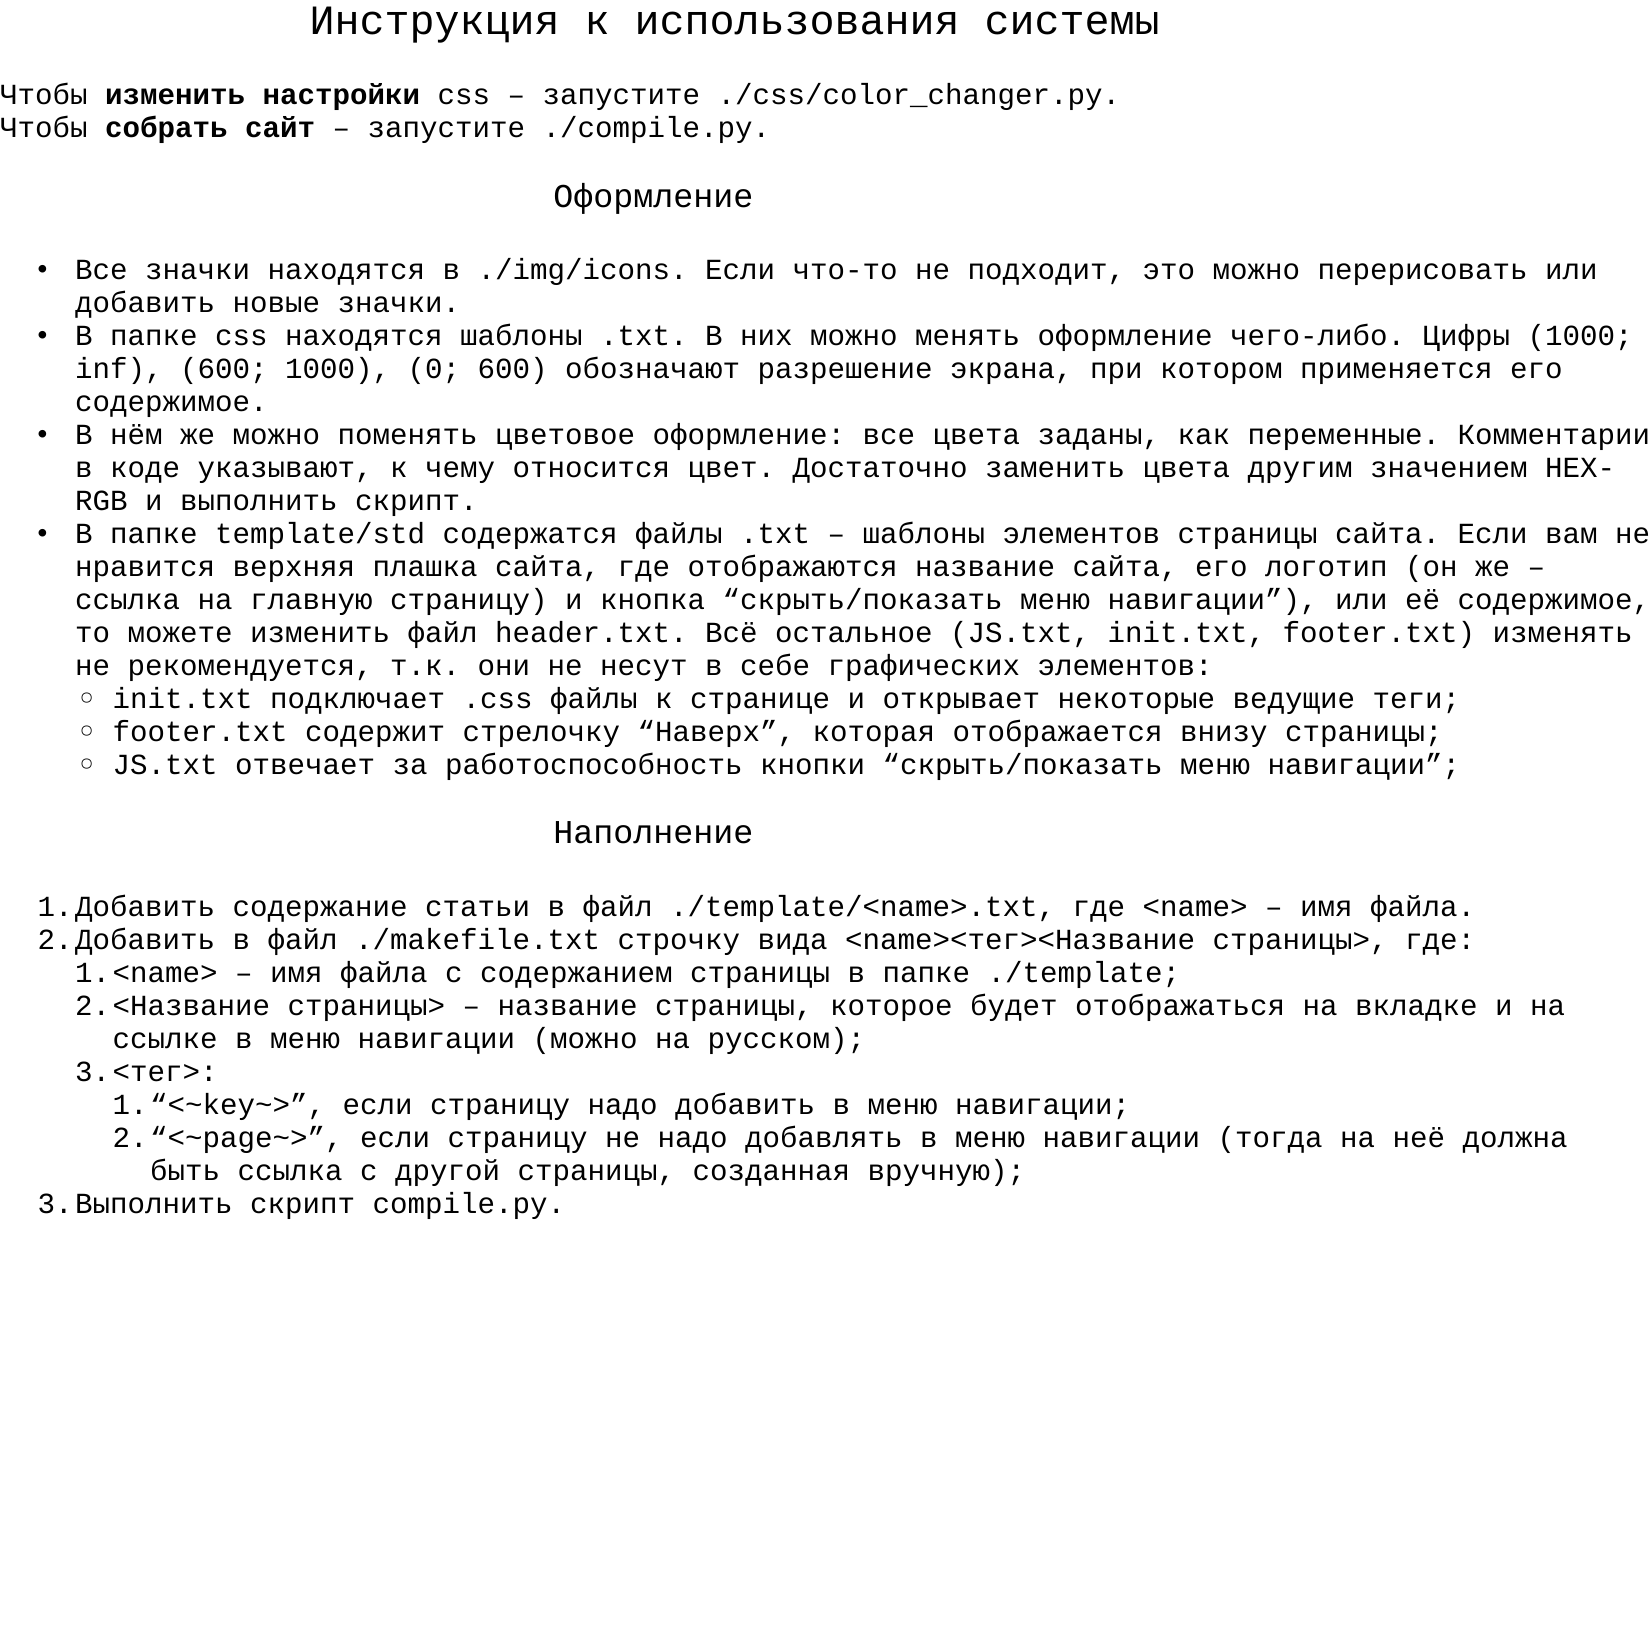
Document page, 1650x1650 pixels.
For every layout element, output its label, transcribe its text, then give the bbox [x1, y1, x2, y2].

text Наполнение [553, 816, 1650, 854]
text Чтобы изменить настройки css – запустите ./css/color_changer.py. [0, 80, 1650, 113]
text Инструкция к использования системы [309, 0, 1650, 47]
text Чтобы собрать сайт – запустите ./compile.py. [0, 113, 1650, 146]
list <Название страницы> – название страницы, которое будет отображаться на вкладке и на ссылке в меню навигации (можно на русском); [75, 991, 1650, 1057]
list footer.txt содержит стрелочку “Наверх”, которая отображается внизу страницы; [75, 717, 1650, 750]
list “<~key~>”, если страницу надо добавить в меню навигации; [112, 1090, 1650, 1123]
list <name> – имя файла с содержанием страницы в папке ./template; [75, 958, 1650, 991]
text Оформление [553, 179, 1650, 217]
list <тег>: [75, 1057, 1650, 1090]
list Все значки находятся в ./img/icons. Если что-то не подходит, это можно перерисовать или добавить новые значки. [37, 255, 1650, 321]
list init.txt подключает .css файлы к странице и открывает некоторые ведущие теги; [75, 684, 1650, 717]
list В папке template/std содержатся файлы .txt – шаблоны элементов страницы сайта. Если вам не нравится верхняя плашка сайта, где отображаются название сайта, его логотип (он же – ссылка на главную страницу) и кнопка “скрыть/показать меню навигации”), или её содержимое, то можете изменить файл header.txt. Всё остальное (JS.txt, init.txt, footer.txt) изменять не рекомендуется, т.к. они не несут в себе графических элементов: [37, 519, 1650, 684]
list Добавить содержание статьи в файл ./template/<name>.txt, где <name> – имя файла. [37, 892, 1650, 925]
list Добавить в файл ./makefile.txt строчку вида <name><тег><Название страницы>, где: [37, 925, 1650, 958]
list “<~page~>”, если страницу не надо добавлять в меню навигации (тогда на неё должна быть ссылка с другой страницы, созданная вручную); [112, 1123, 1650, 1189]
list Выполнить скрипт compile.py. [37, 1189, 1650, 1222]
list JS.txt отвечает за работоспособность кнопки “скрыть/показать меню навигации”; [75, 750, 1650, 783]
list В папке css находятся шаблоны .txt. В них можно менять оформление чего-либо. Цифры (1000; inf), (600; 1000), (0; 600) обозначают разрешение экрана, при котором применяется его содержимое. [37, 321, 1650, 420]
list В нём же можно поменять цветовое оформление: все цвета заданы, как переменные. Комментарии в коде указывают, к чему относится цвет. Достаточно заменить цвета другим значением HEX-RGB и выполнить скрипт. [37, 420, 1650, 519]
